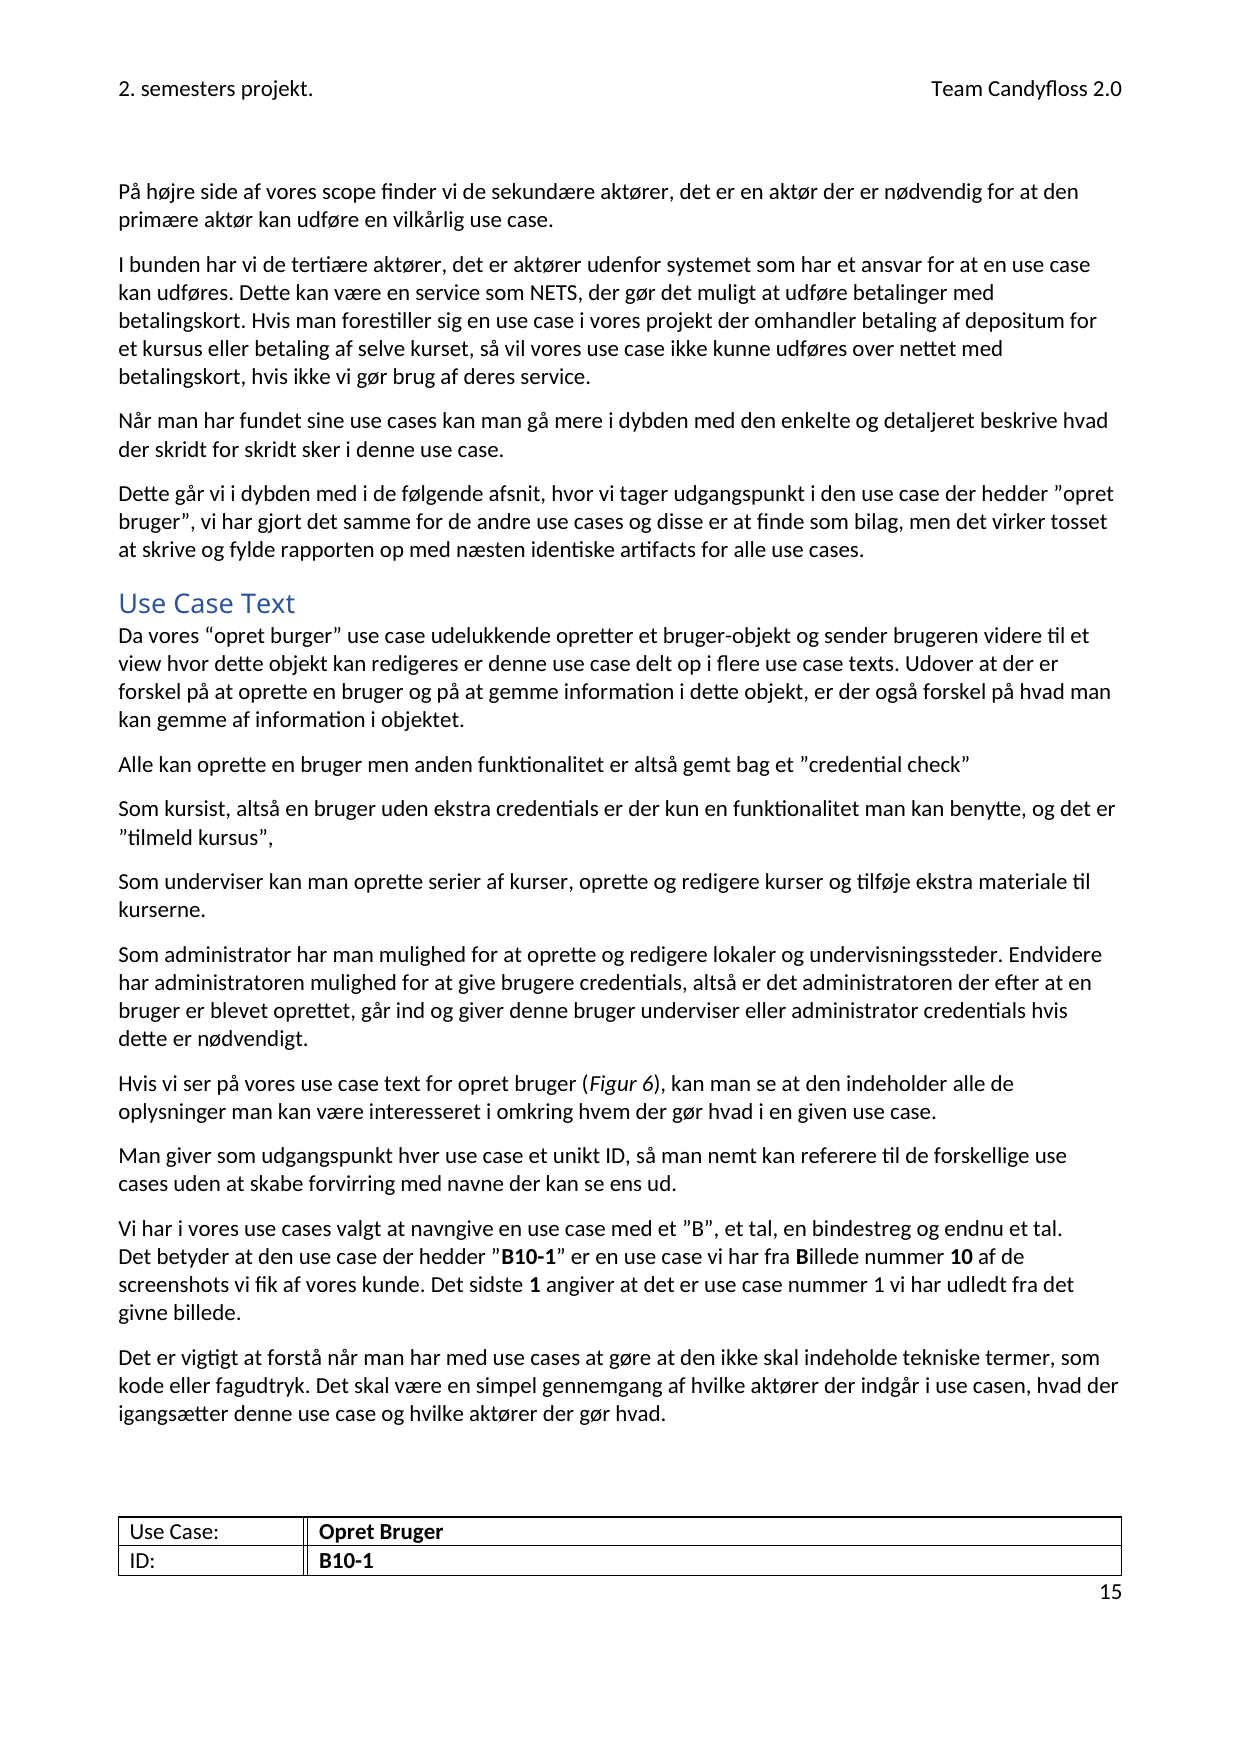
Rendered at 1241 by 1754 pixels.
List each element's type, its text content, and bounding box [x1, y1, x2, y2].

text Dette går vi i dybden med i de følgende afsnit, hvor vi tager udgangspunkt i den use case der hedder ”opret bruger”, vi har gjort det samme for de andre use cases og disse er at finde som bilag, men det virker tosset at skrive og fylde rapporten op med næsten identiske artifacts for alle use cases. [118, 479, 1122, 563]
text Det er vigtigt at forstå når man har med use cases at gøre at den ikke skal indeholde tekniske termer, som kode eller fagudtryk. Det skal være en simpel gennemgang af hvilke aktører der indgår i use casen, hvad der igangsætter denne use case og hvilke aktører der gør hvad. [118, 1343, 1122, 1455]
text Alle kan oprette en bruger men anden funktionalitet er altså gemt bag et ”credential check” [118, 750, 1122, 778]
text På højre side af vores scope finder vi de sekundære aktører, det er en aktør der er nødvendig for at den primære aktør kan udføre en vilkårlig use case. [118, 177, 1122, 233]
text Da vores “opret burger” use case udelukkende opretter et bruger-objekt og sender brugeren videre til et view hvor dette objekt kan redigeres er denne use case delt op i flere use case texts. Udover at der er forskel på at oprette en bruger og på at gemme information i dette objekt, er der også forskel på hvad man kan gemme af information i objektet. [118, 621, 1122, 733]
text Som underviser kan man oprette serier af kurser, oprette og redigere kurser og tilføje ekstra materiale til kurserne. [118, 867, 1122, 923]
text Hvis vi ser på vores use case text for opret bruger (Figur 6), kan man se at den indeholder alle de oplysninger man kan være interesseret i omkring hvem der gør hvad i en given use case. [118, 1069, 1122, 1125]
text Som kursist, altså en bruger uden ekstra credentials er der kun en funktionalitet man kan benytte, og det er ”tilmeld kursus”, [118, 794, 1122, 851]
text Som administrator har man mulighed for at oprette og redigere lokaler og undervisningssteder. Endvidere har administratoren mulighed for at give brugere credentials, altså er det administratoren der efter at en bruger er blevet oprettet, går ind og giver denne bruger underviser eller administrator credentials hvis dette er nødvendigt. [118, 940, 1122, 1052]
subtitle Use Case Text [118, 584, 1122, 621]
text Man giver som udgangspunkt hver use case et unikt ID, så man nemt kan referere til de forskellige use cases uden at skabe forvirring med navne der kan se ens ud. [118, 1141, 1122, 1197]
text I bunden har vi de tertiære aktører, det er aktører udenfor systemet som har et ansvar for at en use case kan udføres. Dette kan være en service som NETS, der gør det muligt at udføre betalinger med betalingskort. Hvis man forestiller sig en use case i vores projekt der omhandler betaling af depositum for et kursus eller betaling af selve kurset, så vil vores use case ikke kunne udføres over nettet med betalingskort, hvis ikke vi gør brug af deres service. [118, 250, 1122, 390]
table_header Opret Bruger [308, 1518, 1121, 1545]
table_cell ID: [119, 1546, 303, 1574]
text Når man har fundet sine use cases kan man gå mere i dybden med den enkelte og detaljeret beskrive hvad der skridt for skridt sker i denne use case. [118, 407, 1122, 463]
text Vi har i vores use cases valgt at navngive en use case med et ”B”, et tal, en bindestreg og endnu et tal. Det betyder at den use case der hedder ”B10-1” er en use case vi har fra Billede nummer 10 af de screenshots vi fik af vores kunde. Det sidste 1 angiver at det er use case nummer 1 vi har udledt fra det givne billede. [118, 1214, 1122, 1326]
table_cell B10-1 [308, 1546, 1121, 1574]
table_header Use Case: [119, 1518, 303, 1545]
